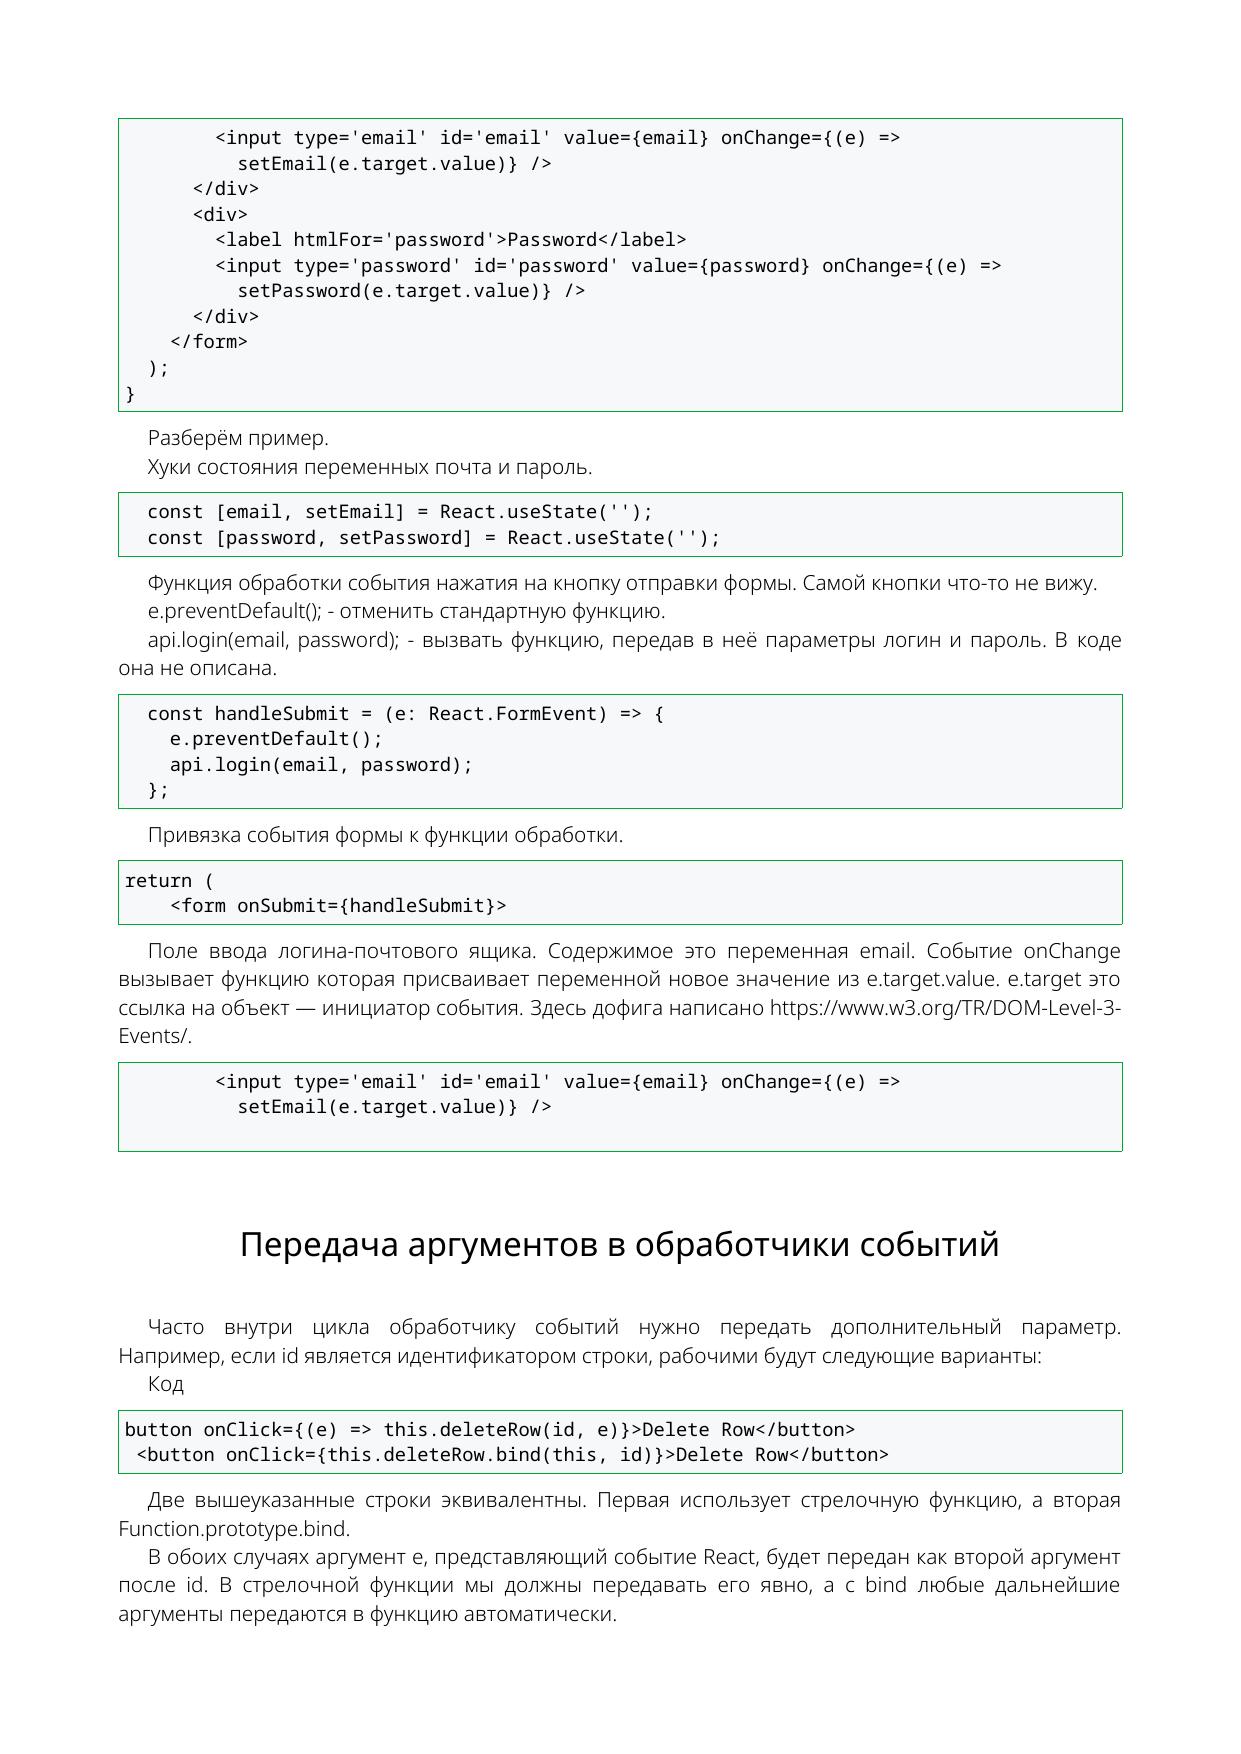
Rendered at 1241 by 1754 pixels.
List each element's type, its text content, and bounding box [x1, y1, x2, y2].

text e.preventDefault(); [119, 719, 1122, 744]
text <label htmlFor='password'>Password</label> [119, 220, 1122, 246]
text </div> [119, 169, 1122, 195]
text Функция обработки события нажатия на кнопку отправки формы. Самой кнопки что-то не вижу. [118, 568, 1122, 596]
text <form onSubmit={handleSubmit}> [119, 886, 1122, 924]
text ); [119, 348, 1122, 373]
text </form> [119, 322, 1122, 348]
text <button onClick={this.deleteRow.bind(this, id)}>Delete Row</button> [119, 1435, 1122, 1473]
text setEmail(e.target.value)} /> [119, 144, 1122, 169]
text return ( [119, 861, 1122, 886]
text Две вышеуказанные строки эквивалентны. Первая использует стрелочную функцию, а вторая Function.prototype.bind. [118, 1485, 1122, 1542]
text <div> [119, 195, 1122, 220]
text setEmail(e.target.value)} /> [119, 1087, 1122, 1113]
text Поле ввода логина-почтового ящика. Содержимое это переменная email. Событие onChange вызывает функцию которая присваивает переменной новое значение из e.target.value. e.target это ссылка на объект — инициатор события. Здесь дофига написано https://www.w3.org/TR/DOM-Level-3-Events/. [118, 936, 1122, 1050]
text setPassword(e.target.value)} /> [119, 271, 1122, 297]
text api.login(email, password); - вызвать функцию, передав в неё параметры логин и пароль. В коде она не описана. [118, 625, 1122, 682]
text <input type='email' id='email' value={email} onChange={(e) => [119, 119, 1122, 144]
text e.preventDefault(); - отменить стандартную функцию. [118, 596, 1122, 625]
text const [password, setPassword] = React.useState(''); [119, 518, 1122, 556]
text В обоих случаях аргумент e, представляющий событие React, будет передан как второй аргумент после id. В стрелочной функции мы должны передавать его явно, а с bind любые дальнейшие аргументы передаются в функцию автоматически. [118, 1542, 1122, 1627]
text const handleSubmit = (e: React.FormEvent) => { [119, 695, 1122, 719]
text } [119, 373, 1122, 411]
text }; [119, 770, 1122, 808]
text api.login(email, password); [119, 744, 1122, 770]
text button onClick={(e) => this.deleteRow(id, e)}>Delete Row</button> [119, 1411, 1122, 1435]
text </div> [119, 297, 1122, 322]
subtitle Передача аргументов в обработчики событий [118, 1221, 1122, 1266]
text const [email, setEmail] = React.useState(''); [119, 493, 1122, 518]
text Разберём пример. [118, 423, 1122, 452]
text Код [118, 1369, 1122, 1398]
text Привязка события формы к функции обработки. [118, 820, 1122, 849]
text Хуки состояния переменных почта и пароль. [118, 452, 1122, 480]
text Часто внутри цикла обработчику событий нужно передать дополнительный параметр. Например, если id является идентификатором строки, рабочими будут следующие варианты: [118, 1312, 1122, 1369]
text <input type='password' id='password' value={password} onChange={(e) => [119, 246, 1122, 271]
text <input type='email' id='email' value={email} onChange={(e) => [119, 1063, 1122, 1087]
